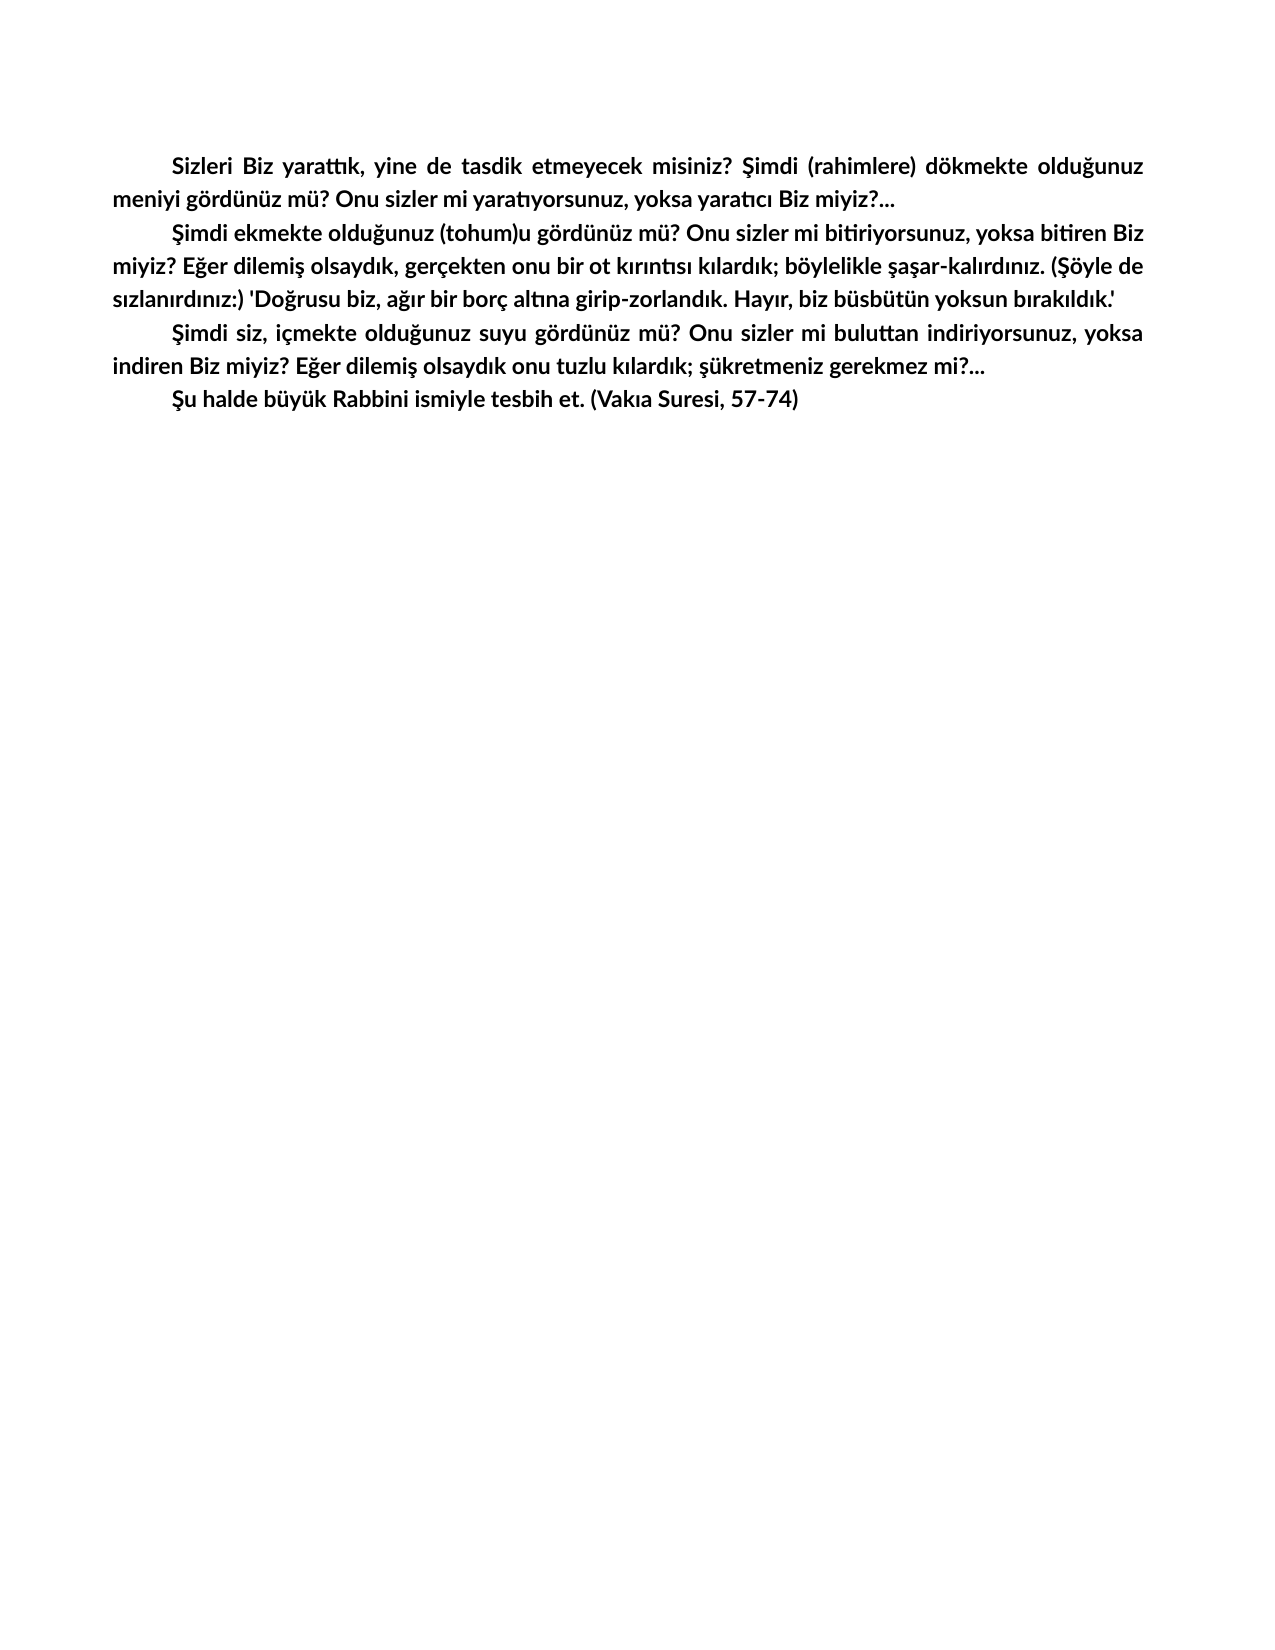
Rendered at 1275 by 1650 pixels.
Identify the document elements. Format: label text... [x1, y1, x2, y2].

text Şimdi ekmekte olduğunuz (tohum)u gördünüz mü? Onu sizler mi bitiriyorsunuz, yoksa bitiren Biz miyiz? Eğer dilemiş olsaydık, gerçekten onu bir ot kırıntısı kılardık; böylelikle şaşar-kalırdınız. (Şöyle de sızlanırdınız:) 'Doğrusu biz, ağır bir borç altına girip-zorlandık. Hayır, biz büsbütün yoksun bırakıldık.' [112, 214, 1145, 314]
text Şimdi siz, içmekte olduğunuz suyu gördünüz mü? Onu sizler mi buluttan indiriyorsunuz, yoksa indiren Biz miyiz? Eğer dilemiş olsaydık onu tuzlu kılardık; şükretmeniz gerekmez mi?... [112, 314, 1145, 381]
text Şu halde büyük Rabbini ismiyle tesbih et. (Vakıa Suresi, 57-74) [112, 381, 1145, 414]
text Sizleri Biz yarattık, yine de tasdik etmeyecek misiniz? Şimdi (rahimlere) dökmekte olduğunuz meniyi gördünüz mü? Onu sizler mi yaratıyorsunuz, yoksa yaratıcı Biz miyiz?... [112, 148, 1145, 214]
